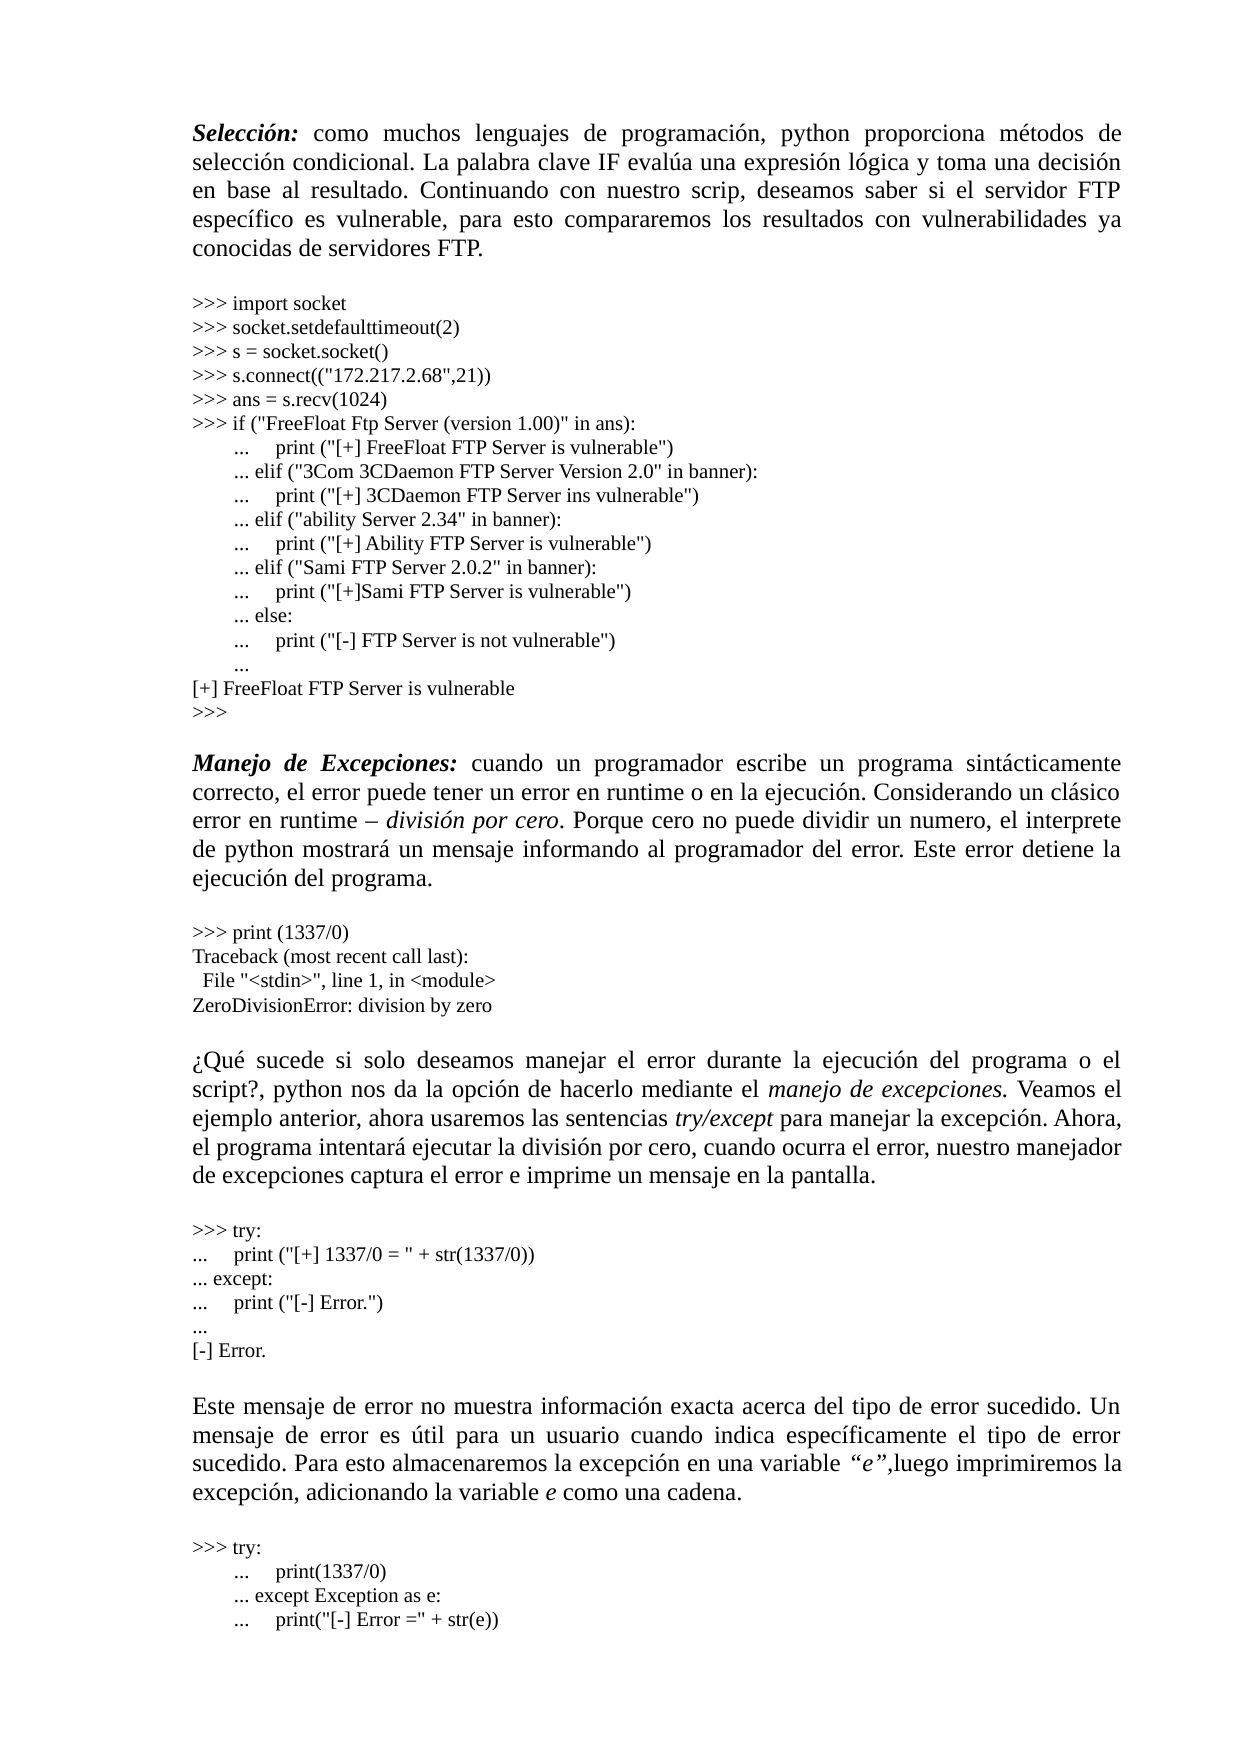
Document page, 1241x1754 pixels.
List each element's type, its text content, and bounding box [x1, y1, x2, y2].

text ... print ("[+] Ability FTP Server is vulnerable") [192, 531, 1122, 555]
text ¿Qué sucede si solo deseamos manejar el error durante la ejecución del programa o el script?, python nos da la opción de hacerlo mediante el manejo de excepciones. Veamos el ejemplo anterior, ahora usaremos las sentencias try/except para manejar la excepción. Ahora, el programa intentará ejecutar la división por cero, cuando ocurra el error, nuestro manejador de excepciones captura el error e imprime un mensaje en la pantalla. [192, 1045, 1122, 1189]
text >>> print (1337/0) [192, 920, 1122, 944]
text ... except Exception as e: [192, 1583, 1122, 1607]
text [+] FreeFloat FTP Server is vulnerable [192, 676, 1122, 700]
text ... elif ("3Com 3CDaemon FTP Server Version 2.0" in banner): [192, 459, 1122, 483]
text Selección: como muchos lenguajes de programación, python proporciona métodos de selección condicional. La palabra clave IF evalúa una expresión lógica y toma una decisión en base al resultado. Continuando con nuestro scrip, deseamos saber si el servidor FTP específico es vulnerable, para esto compararemos los resultados con vulnerabilidades ya conocidas de servidores FTP. [192, 118, 1122, 262]
text >>> try: [192, 1535, 1122, 1559]
text >>> try: [192, 1218, 1122, 1242]
text ... print ("[+]Sami FTP Server is vulnerable") [192, 579, 1122, 603]
text Este mensaje de error no muestra información exacta acerca del tipo de error sucedido. Un mensaje de error es útil para un usuario cuando indica específicamente el tipo de error sucedido. Para esto almacenaremos la excepción en una variable “e”,luego imprimiremos la excepción, adicionando la variable e como una cadena. [192, 1391, 1122, 1506]
text ... print(1337/0) [192, 1559, 1122, 1583]
text ... print("[-] Error =" + str(e)) [192, 1607, 1122, 1631]
text >>> s.connect(("172.217.2.68",21)) [192, 363, 1122, 387]
text ... [192, 1314, 1122, 1338]
text ... elif ("ability Server 2.34" in banner): [192, 507, 1122, 531]
text ZeroDivisionError: division by zero [192, 992, 1122, 1017]
text ... else: [192, 603, 1122, 627]
text Manejo de Excepciones: cuando un programador escribe un programa sintácticamente correcto, el error puede tener un error en runtime o en la ejecución. Considerando un clásico error en runtime – división por cero. Porque cero no puede dividir un numero, el interprete de python mostrará un mensaje informando al programador del error. Este error detiene la ejecución del programa. [192, 748, 1122, 892]
text [-] Error. [192, 1338, 1122, 1362]
text >>> if ("FreeFloat Ftp Server (version 1.00)" in ans): [192, 411, 1122, 435]
text >>> ans = s.recv(1024) [192, 387, 1122, 411]
text ... except: [192, 1266, 1122, 1290]
text ... print ("[+] 3CDaemon FTP Server ins vulnerable") [192, 483, 1122, 507]
text >>> s = socket.socket() [192, 339, 1122, 363]
text ... elif ("Sami FTP Server 2.0.2" in banner): [192, 555, 1122, 579]
text ... print ("[-] Error.") [192, 1290, 1122, 1314]
text >>> [192, 700, 1122, 724]
text ... [192, 652, 1122, 676]
text File "<stdin>", line 1, in <module> [192, 968, 1122, 992]
text >>> import socket [192, 291, 1122, 315]
text >>> socket.setdefaulttimeout(2) [192, 315, 1122, 339]
text Traceback (most recent call last): [192, 944, 1122, 968]
text ... print ("[+] FreeFloat FTP Server is vulnerable") [192, 435, 1122, 459]
text ... print ("[-] FTP Server is not vulnerable") [192, 627, 1122, 652]
text ... print ("[+] 1337/0 = " + str(1337/0)) [192, 1242, 1122, 1266]
